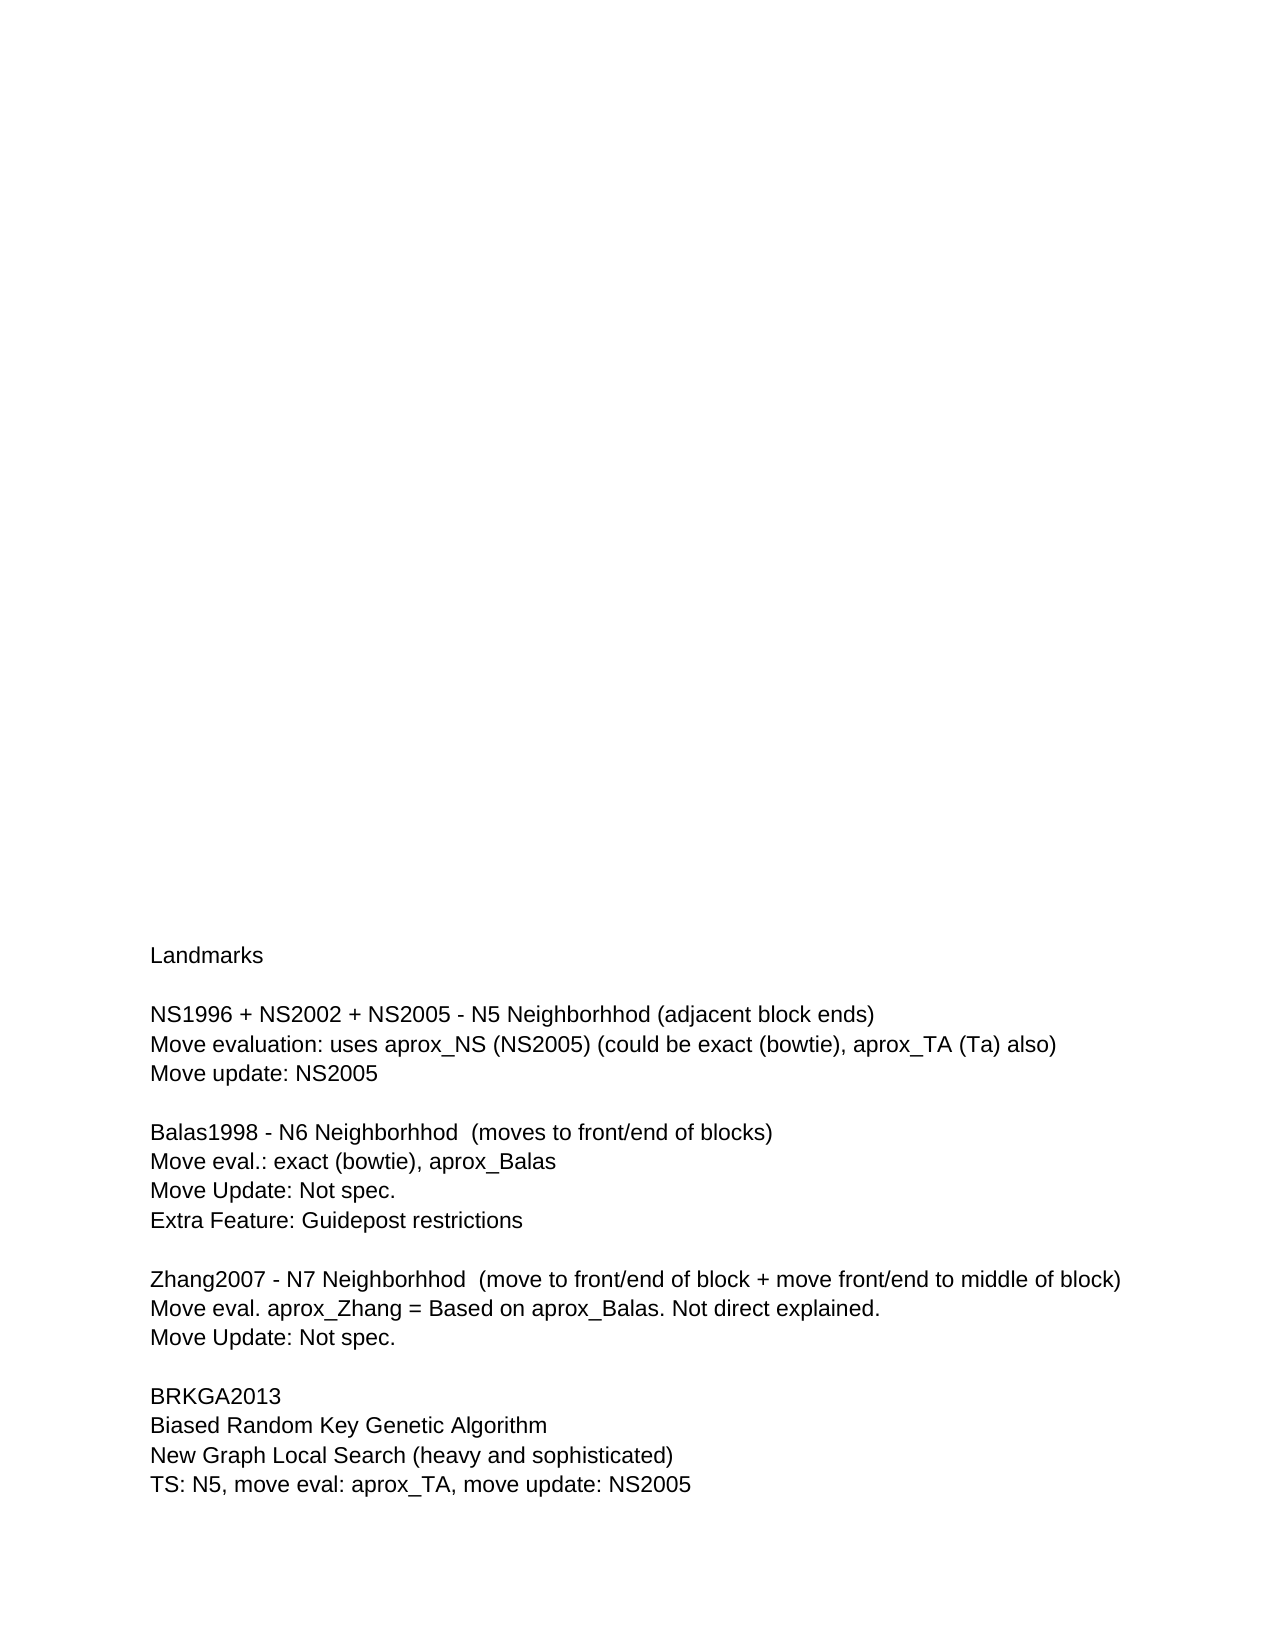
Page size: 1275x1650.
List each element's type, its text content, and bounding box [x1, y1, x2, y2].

text Landmarks [150, 943, 1125, 969]
text Move update: NS2005 [150, 1061, 1125, 1086]
text Move eval.: exact (bowtie), aprox_Balas [150, 1149, 1125, 1174]
text Zhang2007 - N7 Neighborhhod (move to front/end of block + move front/end to middle of block) [150, 1266, 1125, 1292]
text NS1996 + NS2002 + NS2005 - N5 Neighborhhod (adjacent block ends) [150, 1002, 1125, 1027]
text New Graph Local Search (heavy and sophisticated) [150, 1442, 1125, 1468]
text Move Update: Not spec. [150, 1178, 1125, 1204]
text Extra Feature: Guidepost restrictions [150, 1207, 1125, 1233]
text Biased Random Key Genetic Algorithm [150, 1413, 1125, 1439]
text BRKGA2013 [150, 1384, 1125, 1409]
text TS: N5, move eval: aprox_TA, move update: NS2005 [150, 1472, 1125, 1497]
text Move eval. aprox_Zhang = Based on aprox_Balas. Not direct explained. [150, 1296, 1125, 1321]
text Move evaluation: uses aprox_NS (NS2005) (could be exact (bowtie), aprox_TA (Ta) also) [150, 1031, 1125, 1057]
text Move Update: Not spec. [150, 1325, 1125, 1351]
text Balas1998 - N6 Neighborhhod (moves to front/end of blocks) [150, 1119, 1125, 1145]
